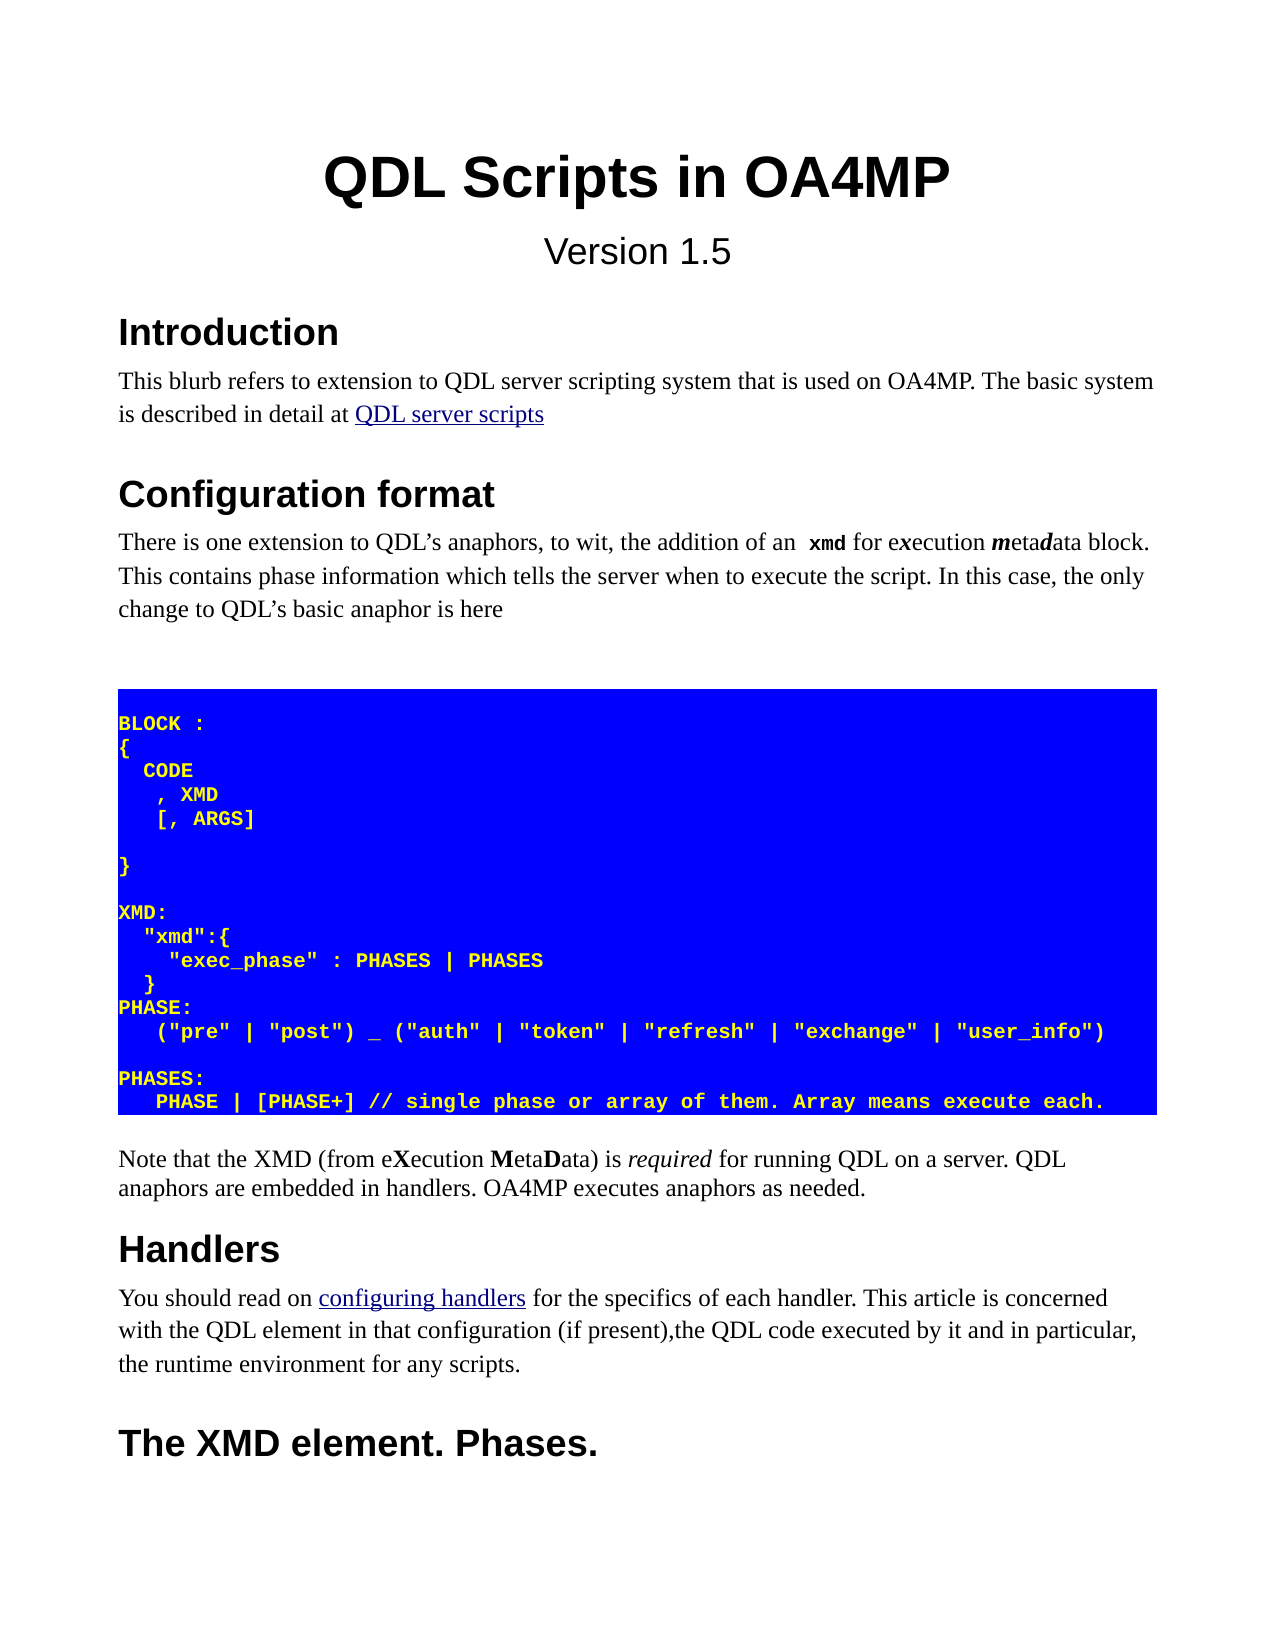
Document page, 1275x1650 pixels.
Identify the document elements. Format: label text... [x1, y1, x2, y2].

text { [118, 737, 1157, 761]
text There is one extension to QDL’s anaphors, to wit, the addition of an xmd for execution metadata block. This contains phase information which tells the server when to execute the script. In this case, the only change to QDL’s basic anaphor is here [118, 527, 1157, 623]
text ("pre" | "post") _ ("auth" | "token" | "refresh" | "exchange" | "user_info") [118, 1021, 1157, 1044]
text [, ARGS] [118, 808, 1157, 831]
subtitle Version 1.5 [118, 229, 1157, 272]
text PHASES: [118, 1068, 1157, 1092]
subtitle Configuration format [118, 471, 1157, 515]
subtitle Introduction [118, 309, 1157, 353]
text "exec_phase" : PHASES | PHASES [118, 950, 1157, 973]
text PHASE | [PHASE+] // single phase or array of them. Array means execute each. [118, 1092, 1157, 1115]
text CODE [118, 761, 1157, 784]
text Note that the XMD (from eXecution MetaData) is required for running QDL on a server. QDL anaphors are embedded in handlers. OA4MP executes anaphors as needed. [118, 1144, 1157, 1201]
subtitle The XMD element. Phases. [118, 1421, 1157, 1465]
text } [118, 855, 1157, 879]
text "xmd":{ [118, 926, 1157, 950]
text You should read on configuring handlers for the specifics of each handler. This article is concerned with the QDL element in that configuration (if present),the QDL code executed by it and in particular, the runtime environment for any scripts. [118, 1283, 1157, 1377]
text , XMD [118, 784, 1157, 808]
text XMD: [118, 902, 1157, 926]
text PHASE: [118, 997, 1157, 1021]
text } [118, 973, 1157, 997]
text This blurb refers to extension to QDL server scripting system that is used on OA4MP. The basic system is described in detail at QDL server scripts [118, 366, 1157, 427]
title QDL Scripts in OA4MP [118, 143, 1157, 210]
text BLOCK : [118, 713, 1157, 737]
subtitle Handlers [118, 1226, 1157, 1270]
